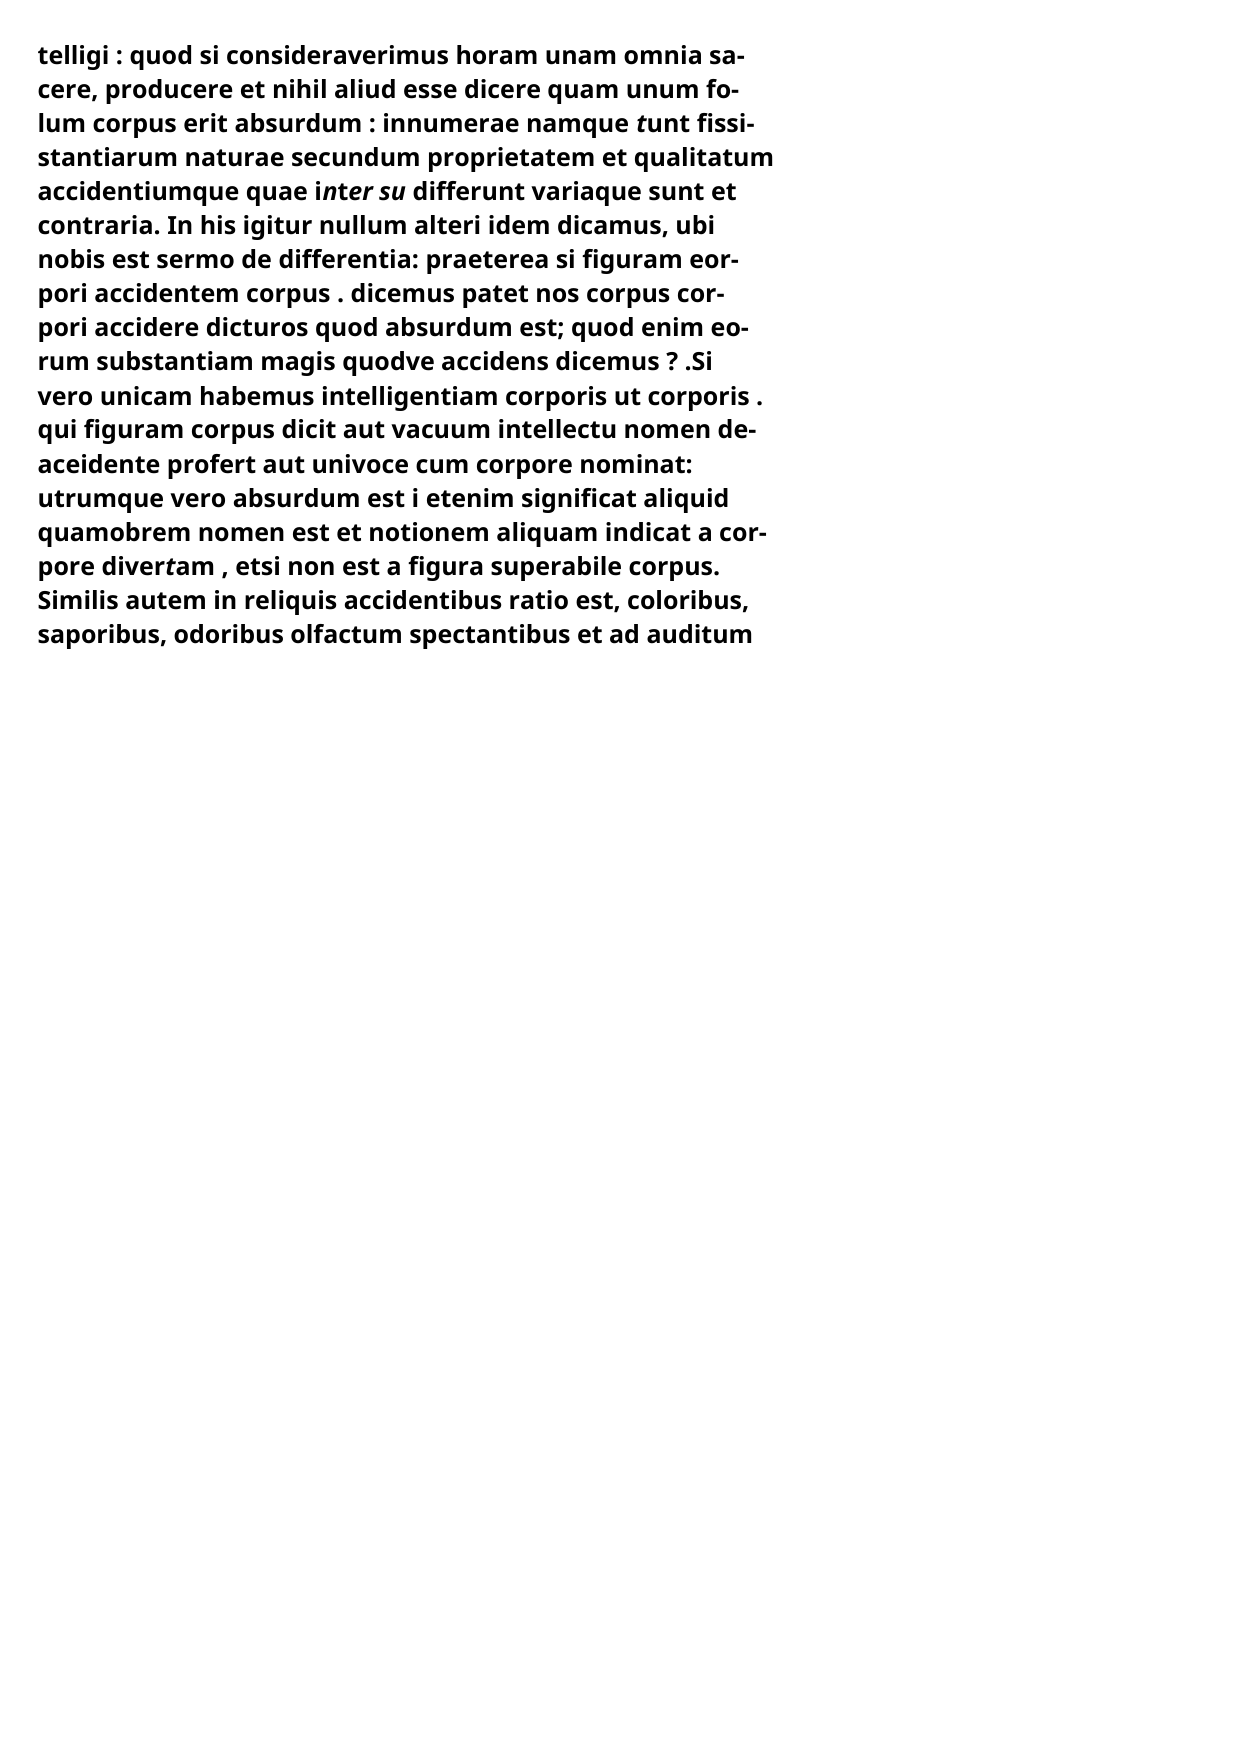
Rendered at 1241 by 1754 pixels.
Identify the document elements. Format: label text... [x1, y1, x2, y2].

text telligi : quod si consideraverimus horam unam omnia sa- cere, producere et nihil aliud esse dicere quam unum fo- lum corpus erit absurdum : innumerae namque tunt fissi- stantiarum naturae secundum proprietatem et qualitatum accidentiumque quae inter su differunt variaque sunt et contraria. In his igitur nullum alteri idem dicamus, ubi nobis est sermo de differentia: praeterea si figuram eor- pori accidentem corpus . dicemus patet nos corpus cor- pori accidere dicturos quod absurdum est; quod enim eo- rum substantiam magis quodve accidens dicemus ? .Si vero unicam habemus intelligentiam corporis ut corporis . qui figuram corpus dicit aut vacuum intellectu nomen de- aceidente profert aut univoce cum corpore nominat: utrumque vero absurdum est i etenim significat aliquid quamobrem nomen est et notionem aliquam indicat a cor- pore divertam , etsi non est a figura superabile corpus. Similis autem in reliquis accidentibus ratio est, coloribus, saporibus, odoribus olfactum spectantibus et ad auditum [37, 37, 1203, 651]
